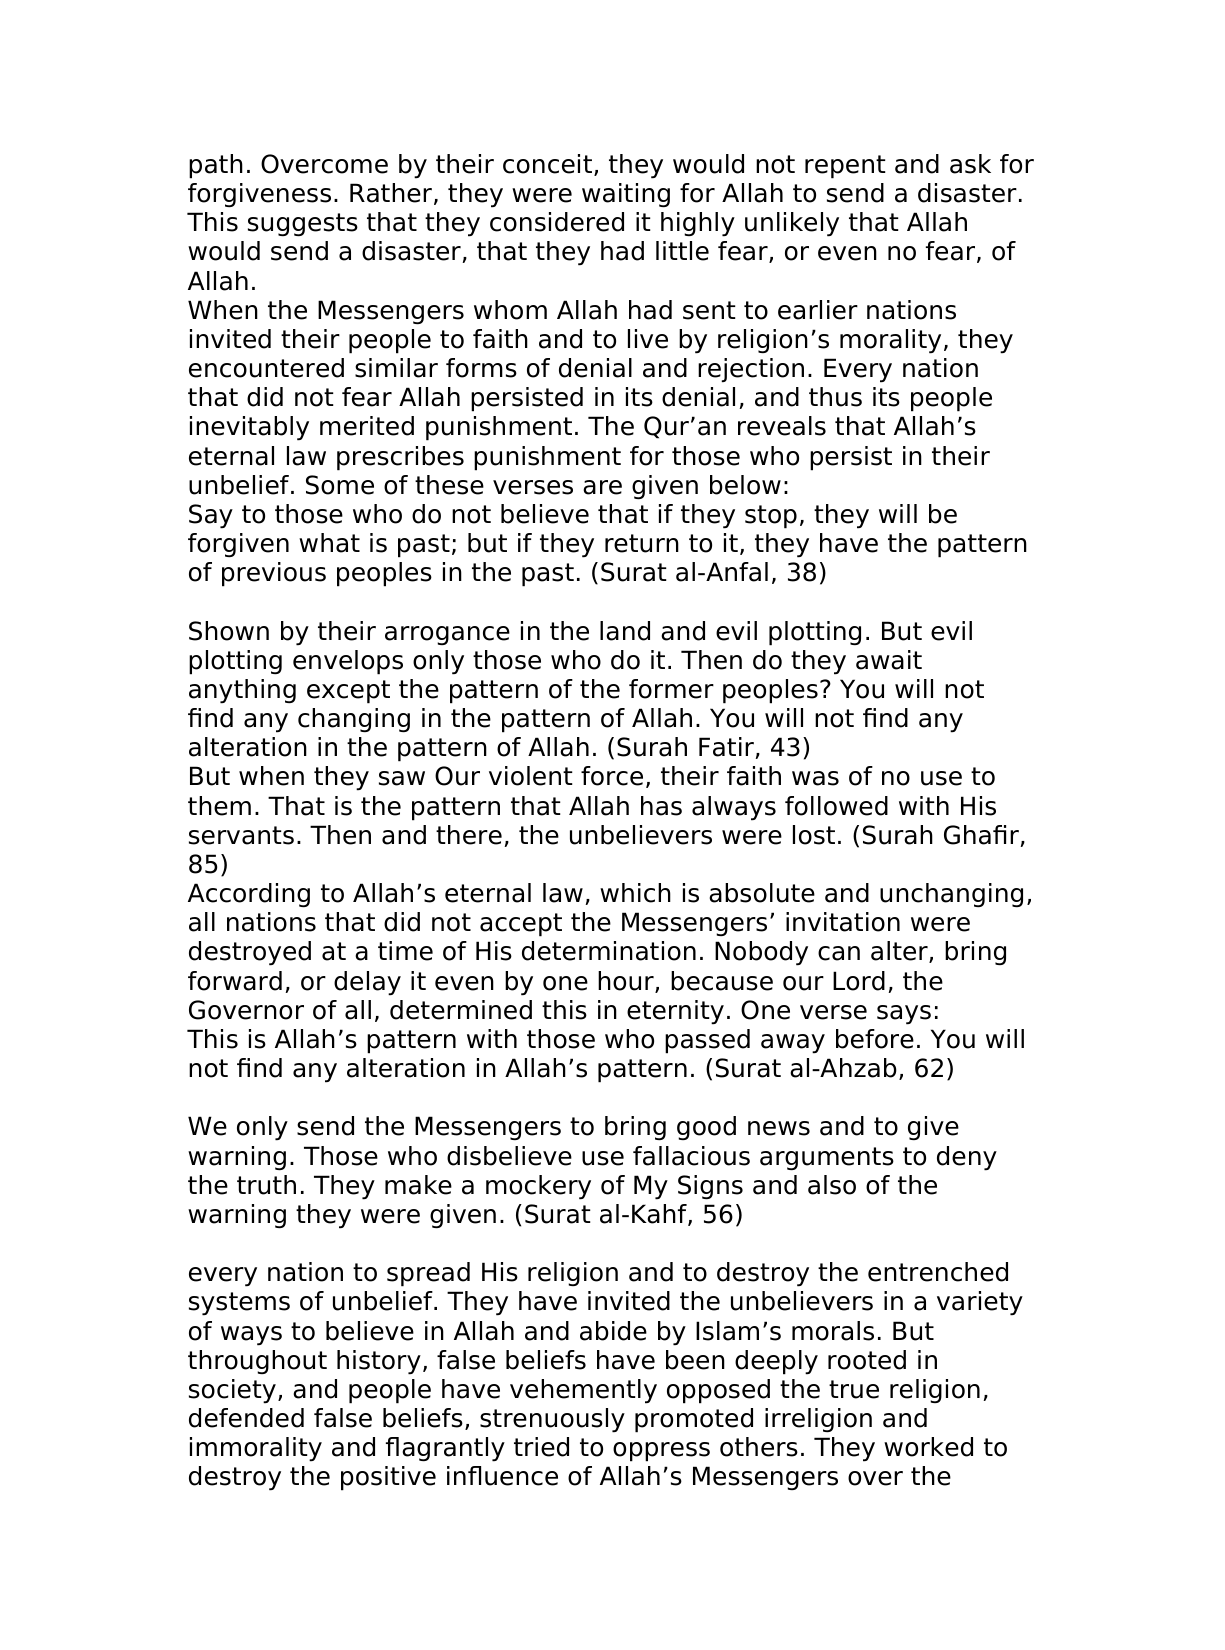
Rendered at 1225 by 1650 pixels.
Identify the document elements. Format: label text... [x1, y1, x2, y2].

text According to Allah’s eternal law, which is absolute and unchanging, all nations that did not accept the Messengers’ invitation were destroyed at a time of His determination. Nobody can alter, bring forward, or delay it even by one hour, because our Lord, the Governor of all, determined this in eternity. One verse says: [187, 879, 1037, 1025]
text We only send the Messengers to bring good news and to give warning. Those who disbelieve use fallacious arguments to deny the truth. They make a mockery of My Signs and also of the warning they were given. (Surat al-Kahf, 56) [187, 1112, 1037, 1229]
text path. Overcome by their conceit, they would not repent and ask for forgiveness. Rather, they were waiting for Allah to send a disaster. This suggests that they considered it highly unlikely that Allah would send a disaster, that they had little fear, or even no fear, of Allah. [187, 150, 1037, 296]
text Shown by their arrogance in the land and evil plotting. But evil plotting envelops only those who do it. Then do they await anything except the pattern of the former peoples? You will not find any changing in the pattern of Allah. You will not find any alteration in the pattern of Allah. (Surah Fatir, 43) [187, 617, 1037, 762]
text Say to those who do not believe that if they stop, they will be forgiven what is past; but if they return to it, they have the pattern of previous peoples in the past. (Surat al-Anfal, 38) [187, 500, 1037, 587]
text every nation to spread His religion and to destroy the entrenched systems of unbelief. They have invited the unbelievers in a variety of ways to believe in Allah and abide by Islam’s morals. But throughout history, false beliefs have been deeply rooted in society, and people have vehemently opposed the true religion, defended false beliefs, strenuously promoted irreligion and immorality and flagrantly tried to oppress others. They worked to destroy the positive influence of Allah’s Messengers over the [187, 1258, 1037, 1492]
text This is Allah’s pattern with those who passed away before. You will not find any alteration in Allah’s pattern. (Surat al-Ahzab, 62) [187, 1025, 1037, 1083]
text But when they saw Our violent force, their faith was of no use to them. That is the pattern that Allah has always followed with His servants. Then and there, the unbelievers were lost. (Surah Ghafir, 85) [187, 762, 1037, 879]
text When the Messengers whom Allah had sent to earlier nations invited their people to faith and to live by religion’s morality, they encountered similar forms of denial and rejection. Every nation that did not fear Allah persisted in its denial, and thus its people inevitably merited punishment. The Qur’an reveals that Allah’s eternal law prescribes punishment for those who persist in their unbelief. Some of these verses are given below: [187, 296, 1037, 500]
